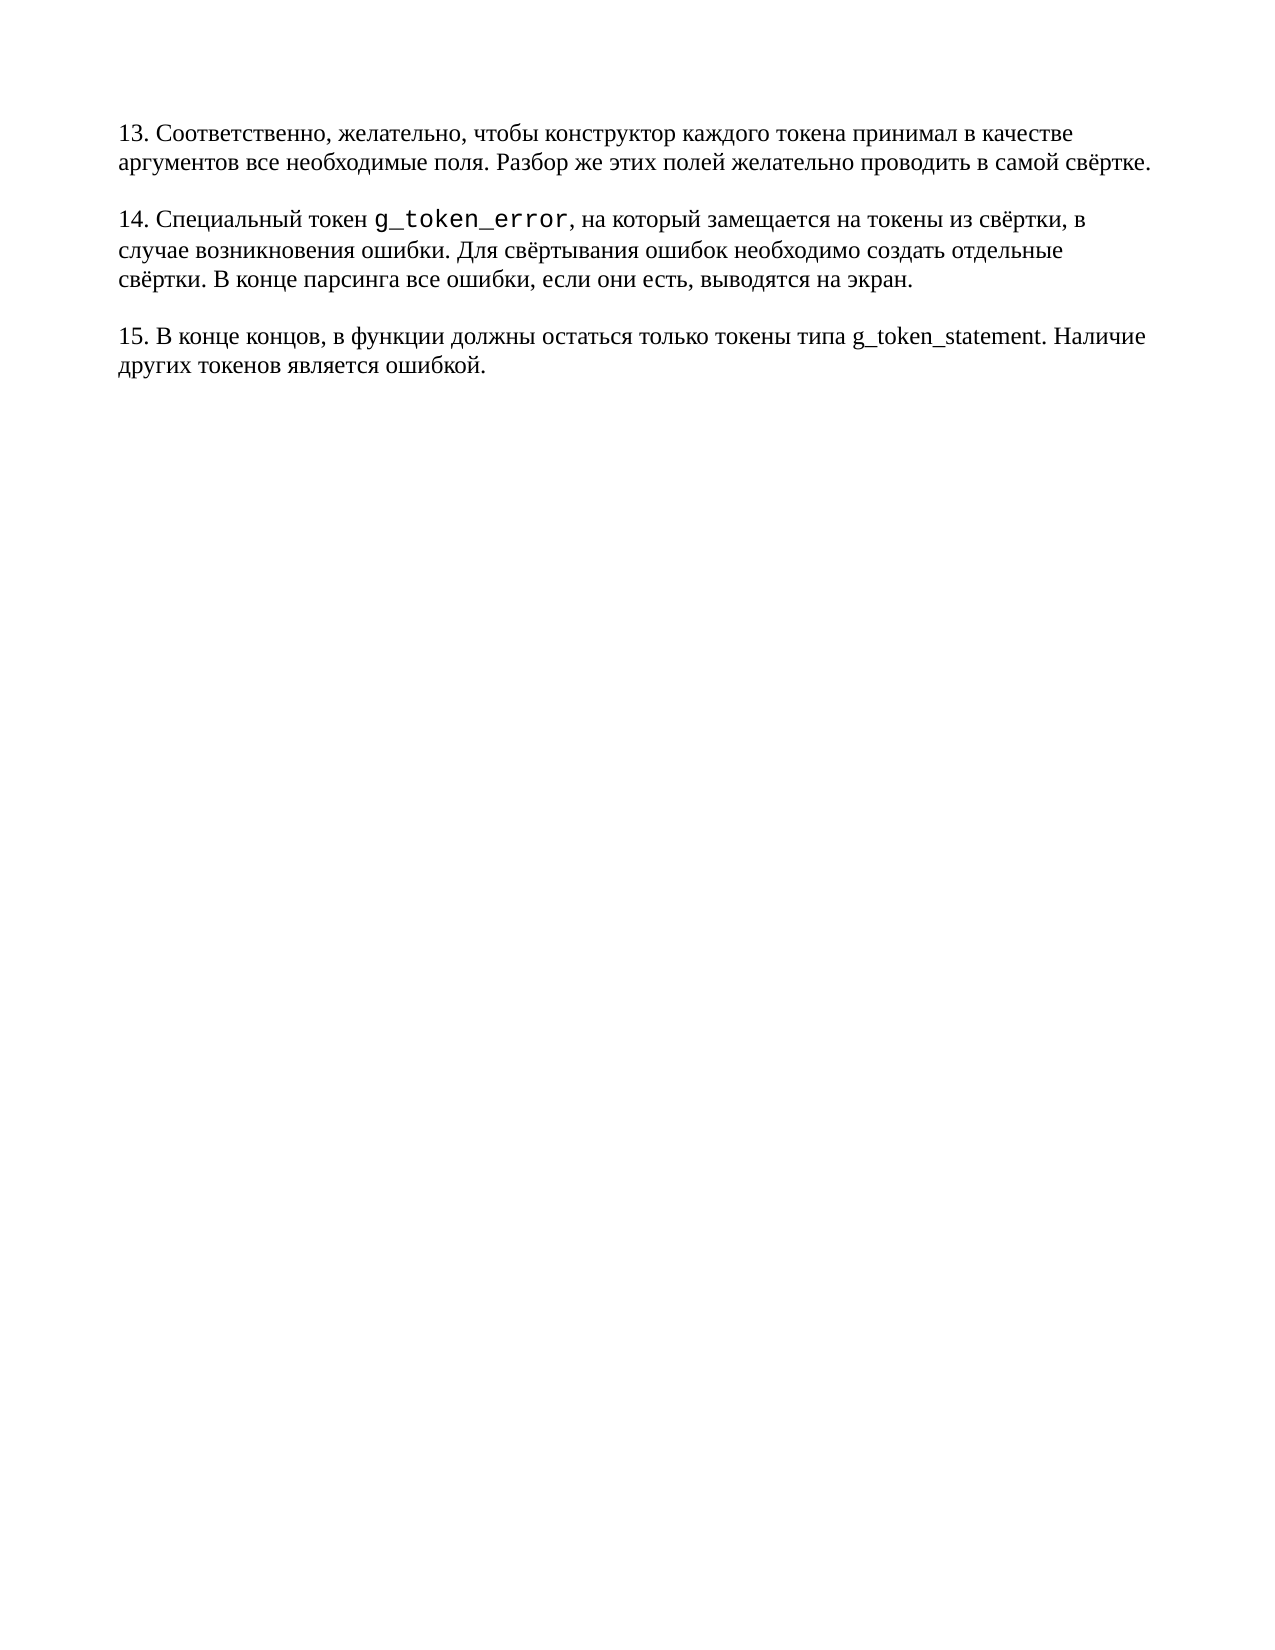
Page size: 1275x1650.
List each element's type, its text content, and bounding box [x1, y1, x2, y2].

text 15. В конце концов, в функции должны остаться только токены типа g_token_statement. Наличие других токенов является ошибкой. [118, 321, 1157, 379]
text 13. Соответственно, желательно, чтобы конструктор каждого токена принимал в качестве аргументов все необходимые поля. Разбор же этих полей желательно проводить в самой свёртке. [118, 118, 1157, 176]
text 14. Специальный токен g_token_error, на который замещается на токены из свёртки, в случае возникновения ошибки. Для свёртывания ошибок необходимо создать отдельные свёртки. В конце парсинга все ошибки, если они есть, выводятся на экран. [118, 204, 1157, 293]
